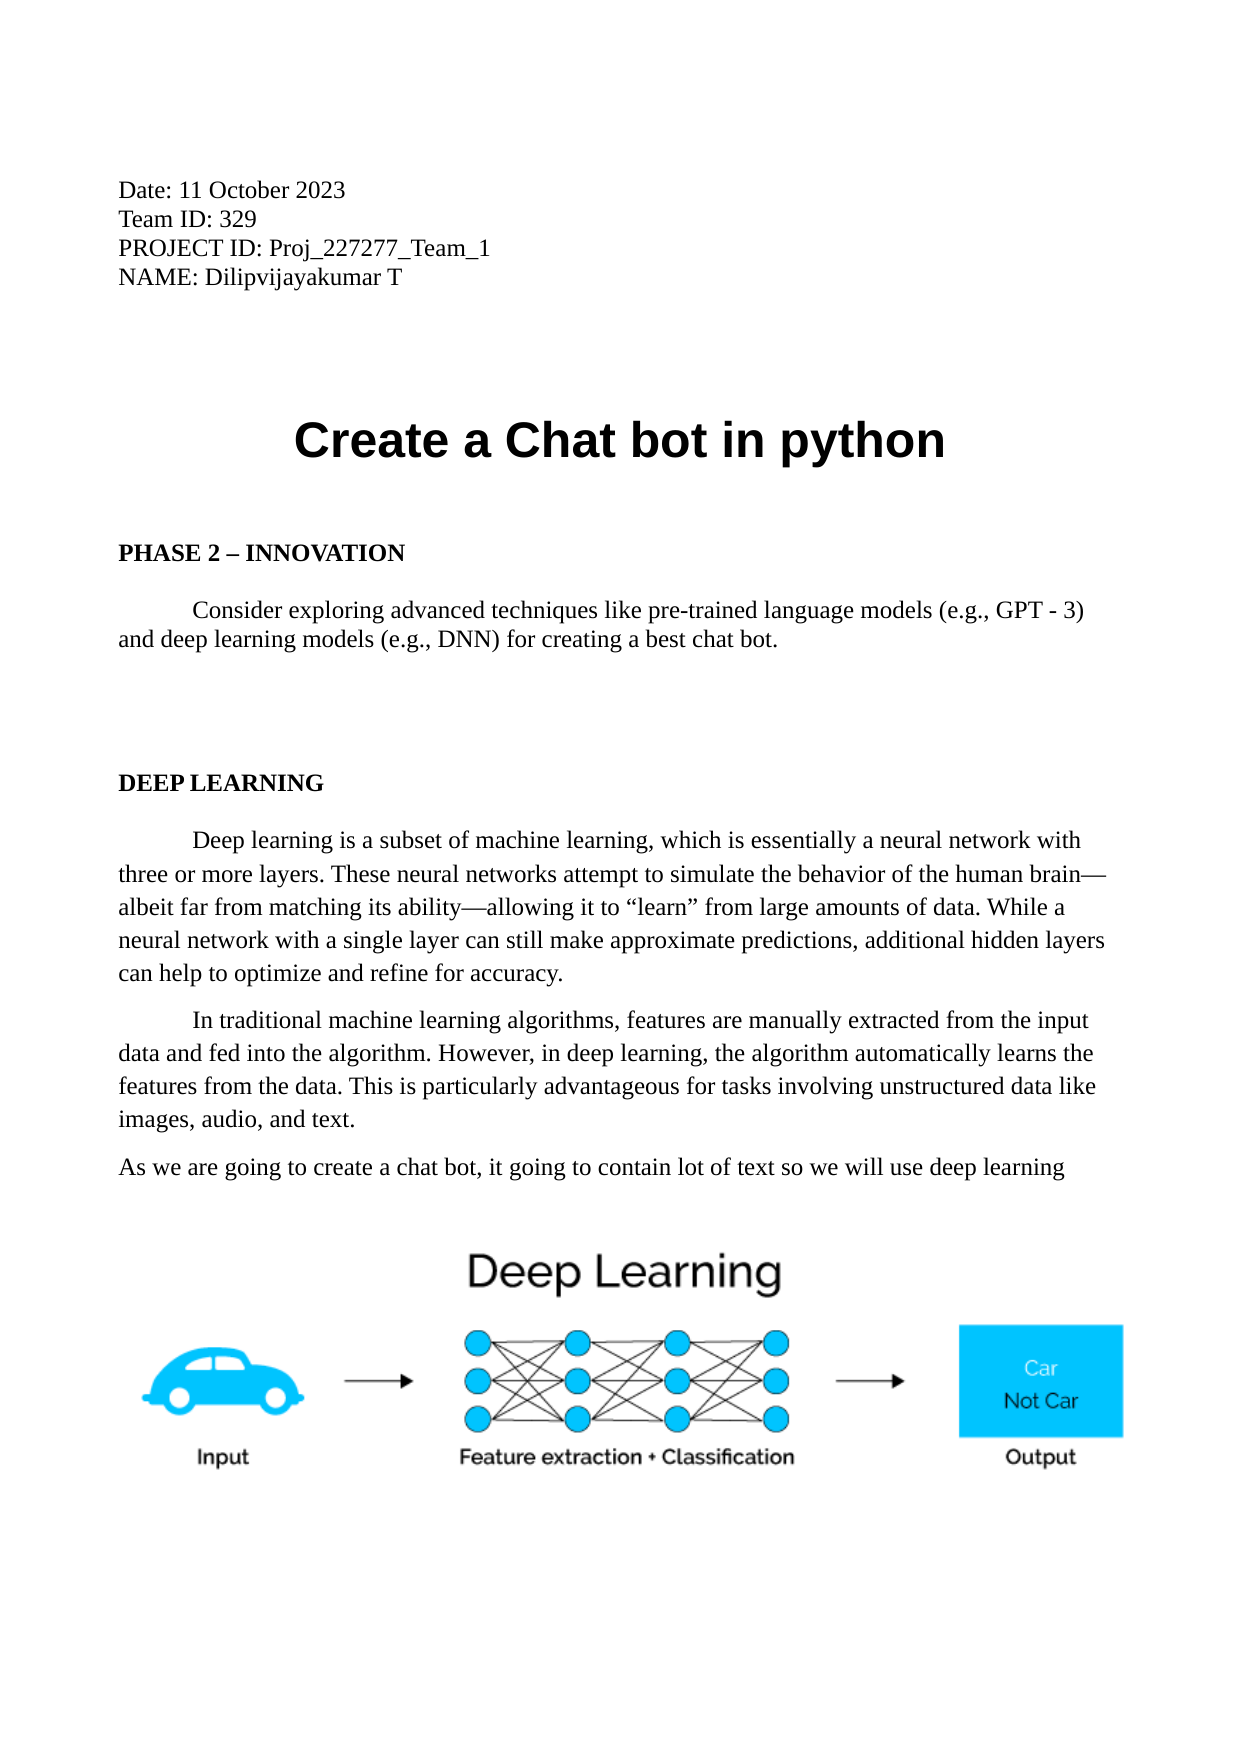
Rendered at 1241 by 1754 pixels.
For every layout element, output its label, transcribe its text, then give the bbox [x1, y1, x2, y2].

text PHASE 2 – INNOVATION [118, 538, 1122, 567]
text Date: 11 October 2023 [118, 176, 1122, 204]
text Consider exploring advanced techniques like pre-trained language models (e.g., GPT - 3) and deep learning models (e.g., DNN) for creating a best chat bot. [118, 596, 1122, 653]
text Deep learning is a subset of machine learning, which is essentially a neural network with three or more layers. These neural networks attempt to simulate the behavior of the human brain—albeit far from matching its ability—allowing it to “learn” from large amounts of data. While a neural network with a single layer can still make approximate predictions, additional hidden layers can help to optimize and refine for accuracy. [118, 826, 1122, 986]
text DEEP LEARNING [118, 768, 1122, 797]
title Create a Chat bot in python [118, 411, 1122, 468]
text As we are going to create a chat bot, it going to contain lot of text so we will use deep learning [118, 1152, 1122, 1181]
text PROJECT ID: Proj_227277_Team_1 [118, 233, 1122, 262]
text NAME: Dilipvijayakumar T [118, 262, 1122, 291]
text Team ID: 329 [118, 204, 1122, 233]
picture [123, 1248, 1128, 1518]
text In traditional machine learning algorithms, features are manually extracted from the input data and fed into the algorithm. However, in deep learning, the algorithm automatically learns the features from the data. This is particularly advantageous for tasks involving unstructured data like images, audio, and text. [118, 1005, 1122, 1133]
